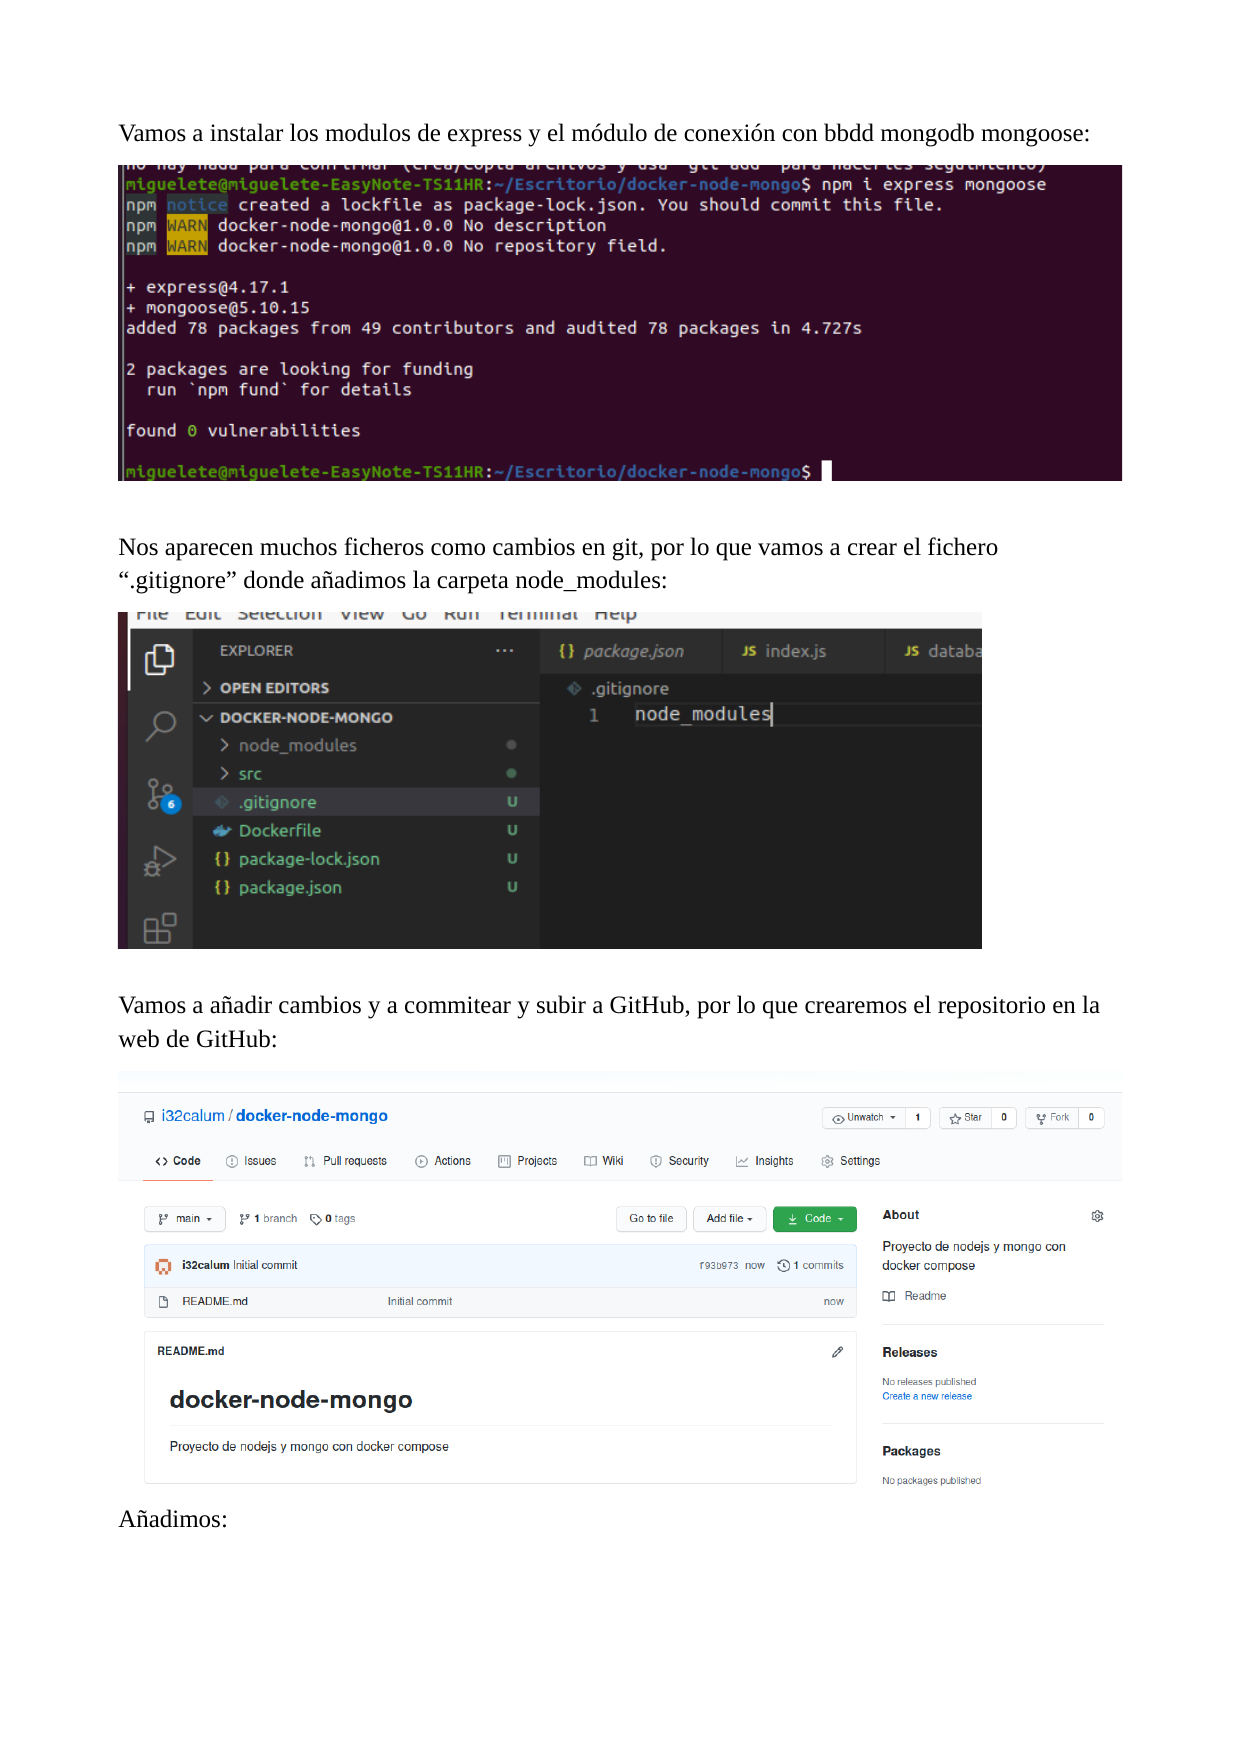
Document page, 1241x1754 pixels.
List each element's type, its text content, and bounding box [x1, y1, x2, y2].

picture [118, 1071, 1123, 1486]
text Vamos a instalar los modulos de express y el módulo de conexión con bbdd mongodb mongoose: [118, 118, 1122, 147]
text Nos aparecen muchos ficheros como cambios en git, por lo que vamos a crear el fichero “.gitignore” donde añadimos la carpeta node_modules: [118, 532, 1122, 594]
picture [118, 165, 1123, 481]
picture [117, 612, 982, 949]
text Vamos a añadir cambios y a commitear y subir a GitHub, por lo que crearemos el repositorio en la web de GitHub: [118, 991, 1122, 1052]
text Añadimos: [118, 1504, 1122, 1533]
